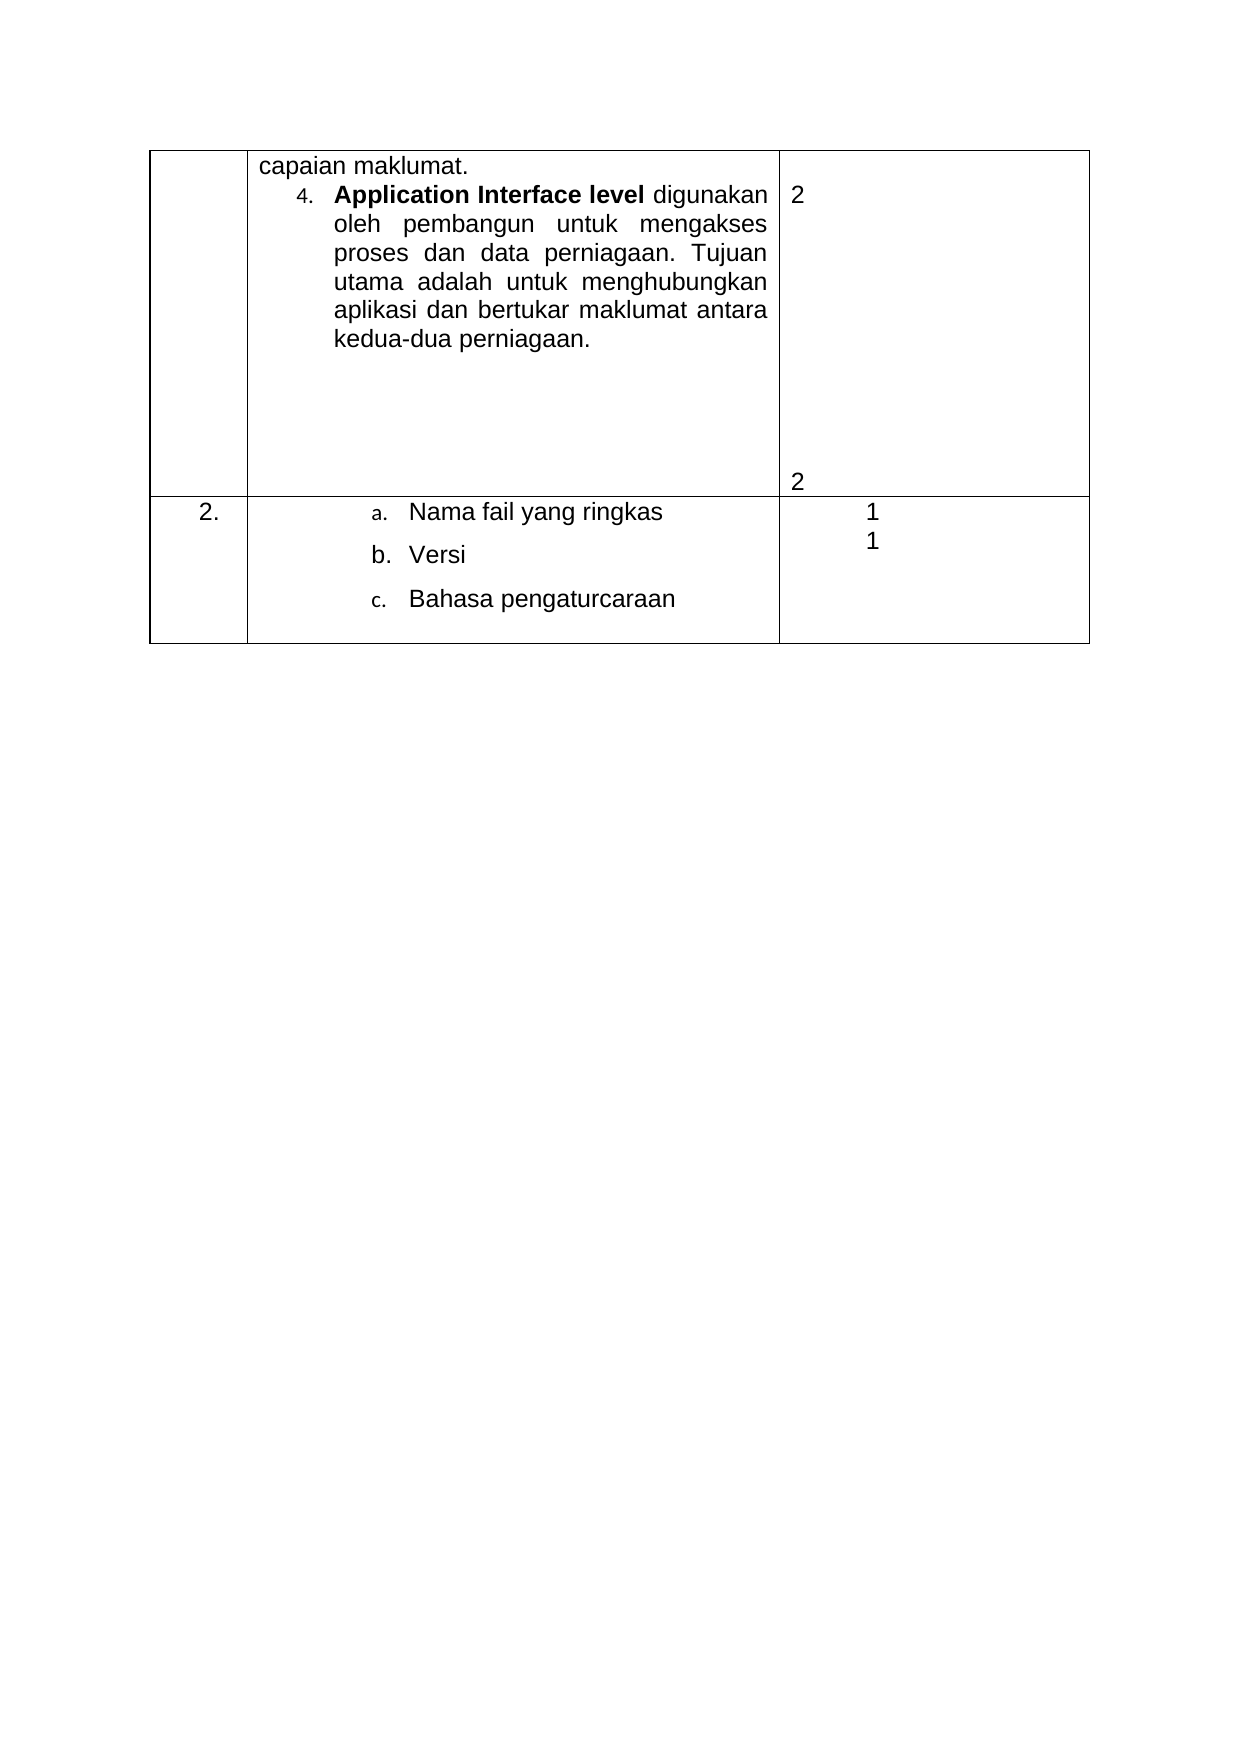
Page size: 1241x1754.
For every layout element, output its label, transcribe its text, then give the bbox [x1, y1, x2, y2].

table_cell 1 1 [780, 497, 1089, 643]
table_cell capaian maklumat. Application Interface level digunakan oleh pembangun untuk mengakses proses dan data perniagaan. Tujuan utama adalah untuk menghubungkan aplikasi dan bertukar maklumat antara kedua-dua perniagaan. [248, 151, 779, 496]
table_cell 2 2 [780, 151, 1089, 496]
table_cell [151, 151, 247, 496]
table_cell Nama fail yang ringkas Versi Bahasa pengaturcaraan [248, 497, 779, 643]
table_cell [151, 497, 247, 643]
